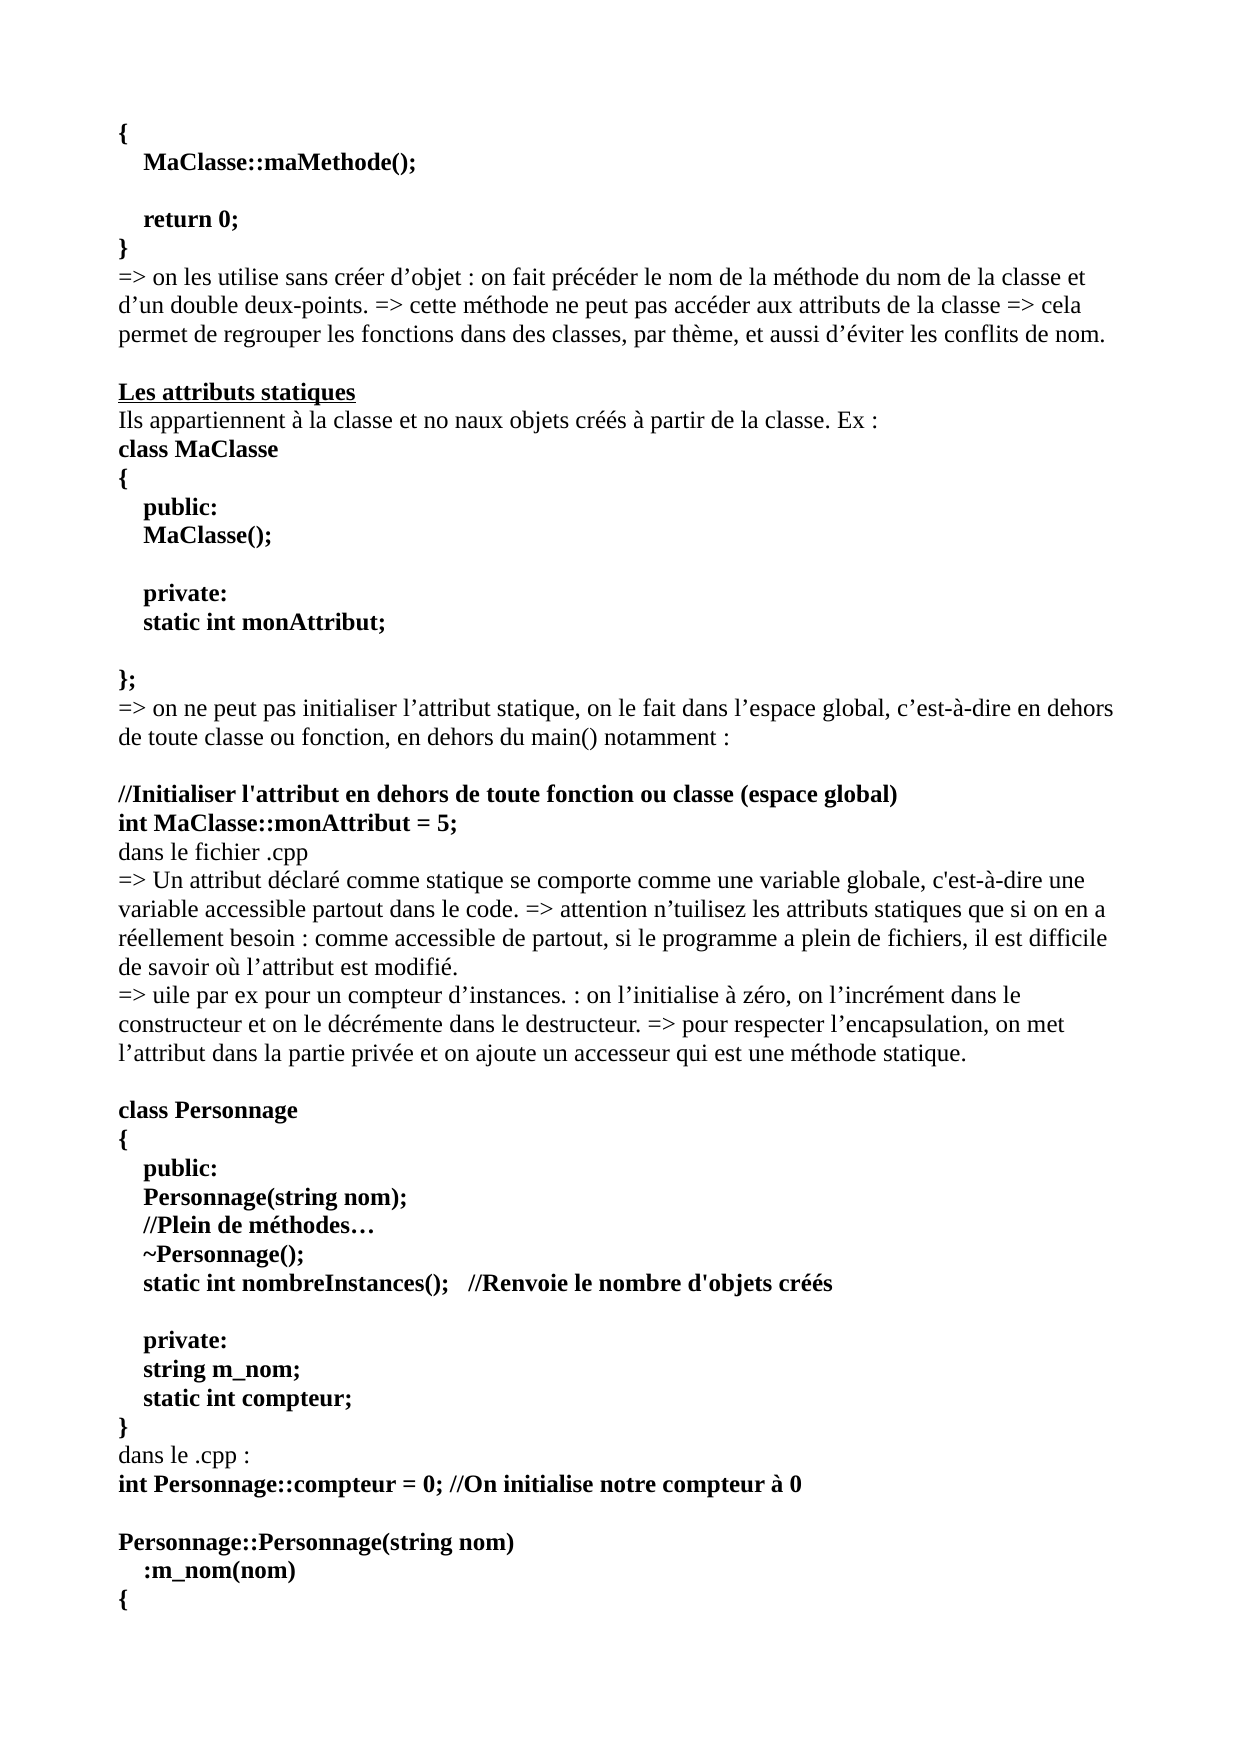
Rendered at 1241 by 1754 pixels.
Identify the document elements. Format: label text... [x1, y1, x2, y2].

text MaClasse::maMethode(); [118, 147, 1122, 176]
text { [118, 118, 1122, 147]
text ~Personnage(); [118, 1239, 1122, 1268]
text Personnage::Personnage(string nom) [118, 1527, 1122, 1556]
text dans le fichier .cpp [118, 837, 1122, 866]
text private: [118, 1326, 1122, 1354]
text Personnage(string nom); [118, 1182, 1122, 1211]
text } [118, 1412, 1122, 1441]
text :m_nom(nom) [118, 1556, 1122, 1584]
text public: [118, 492, 1122, 521]
text MaClasse(); [118, 521, 1122, 549]
text => on les utilise sans créer d’objet : on fait précéder le nom de la méthode du nom de la classe et d’un double deux-points. => cette méthode ne peut pas accéder aux attributs de la classe => cela permet de regrouper les fonctions dans des classes, par thème, et aussi d’éviter les conflits de nom. [118, 262, 1122, 348]
text public: [118, 1153, 1122, 1182]
text => Un attribut déclaré comme statique se comporte comme une variable globale, c'est-à-dire une variable accessible partout dans le code. => attention n’tuilisez les attributs statiques que si on en a réellement besoin : comme accessible de partout, si le programme a plein de fichiers, il est difficile de savoir où l’attribut est modifié. [118, 866, 1122, 981]
text int MaClasse::monAttribut = 5; [118, 808, 1122, 837]
text //Plein de méthodes… [118, 1211, 1122, 1239]
text { [118, 1124, 1122, 1153]
text Les attributs statiques [118, 377, 1122, 406]
text string m_nom; [118, 1354, 1122, 1383]
text class MaClasse [118, 434, 1122, 463]
text return 0; [118, 204, 1122, 233]
text Ils appartiennent à la classe et no naux objets créés à partir de la classe. Ex : [118, 406, 1122, 434]
text } [118, 233, 1122, 262]
text static int nombreInstances(); //Renvoie le nombre d'objets créés [118, 1268, 1122, 1297]
text private: [118, 578, 1122, 607]
text static int monAttribut; [118, 607, 1122, 636]
text => uile par ex pour un compteur d’instances. : on l’initialise à zéro, on l’incrément dans le constructeur et on le décrémente dans le destructeur. => pour respecter l’encapsulation, on met l’attribut dans la partie privée et on ajoute un accesseur qui est une méthode statique. [118, 981, 1122, 1067]
text }; [118, 664, 1122, 693]
text class Personnage [118, 1096, 1122, 1124]
text static int compteur; [118, 1383, 1122, 1412]
text { [118, 463, 1122, 492]
text { [118, 1584, 1122, 1613]
text //Initialiser l'attribut en dehors de toute fonction ou classe (espace global) [118, 779, 1122, 808]
text int Personnage::compteur = 0; //On initialise notre compteur à 0 [118, 1469, 1122, 1498]
text => on ne peut pas initialiser l’attribut statique, on le fait dans l’espace global, c’est-à-dire en dehors de toute classe ou fonction, en dehors du main() notamment : [118, 693, 1122, 751]
text dans le .cpp : [118, 1441, 1122, 1469]
